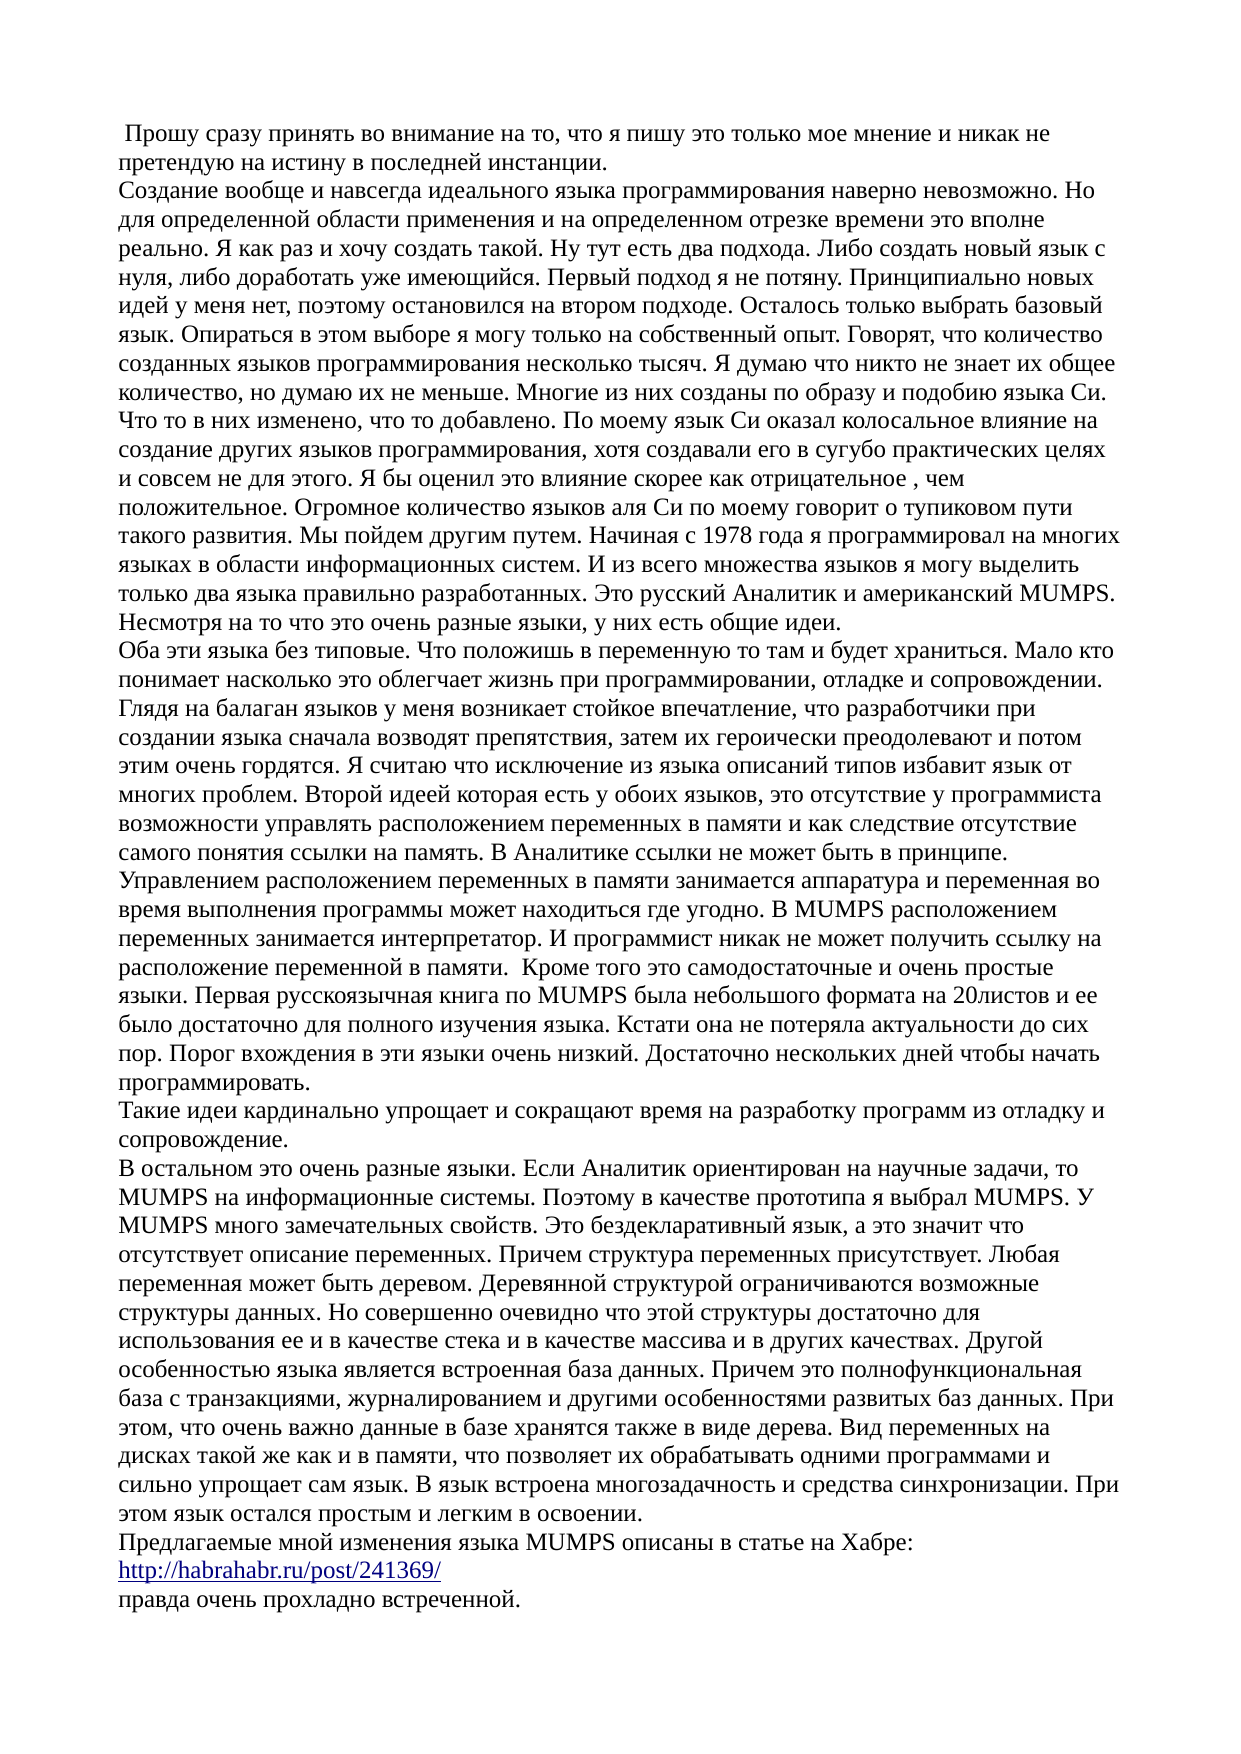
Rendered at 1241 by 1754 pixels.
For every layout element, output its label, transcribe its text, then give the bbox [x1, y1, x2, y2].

text Прошу сразу принять во внимание на то, что я пишу это только мое мнение и никак не претендую на истину в последней инстанции. [118, 118, 1122, 176]
text Предлагаемые мной изменения языка MUMPS описаны в статье на Хабре: [118, 1527, 1122, 1556]
text Оба эти языка без типовые. Что положишь в переменную то там и будет храниться. Мало кто понимает насколько это облегчает жизнь при программировании, отладке и сопровождении. Глядя на балаган языков у меня возникает стойкое впечатление, что разработчики при создании языка сначала возводят препятствия, затем их героически преодолевают и потом этим очень гордятся. Я считаю что исключение из языка описаний типов избавит язык от многих проблем. Второй идеей которая есть у обоих языков, это отсутствие у программиста возможности управлять расположением переменных в памяти и как следствие отсутствие самого понятия ссылки на память. В Аналитике ссылки не может быть в принципе. Управлением расположением переменных в памяти занимается аппаратура и переменная во время выполнения программы может находиться где угодно. В MUMPS расположением переменных занимается интерпретатор. И программист никак не может получить ссылку на расположение переменной в памяти. Кроме того это самодостаточные и очень простые языки. Первая русскоязычная книга по MUMPS была небольшого формата на 20листов и ее было достаточно для полного изучения языка. Кстати она не потеряла актуальности до сих пор. Порог вхождения в эти языки очень низкий. Достаточно нескольких дней чтобы начать программировать. [118, 636, 1122, 1096]
text правда очень прохладно встреченной. [118, 1584, 1122, 1613]
text В остальном это очень разные языки. Если Аналитик ориентирован на научные задачи, то MUMPS на информационные системы. Поэтому в качестве прототипа я выбрал MUMPS. У MUMPS много замечательных свойств. Это бездекларативный язык, а это значит что отсутствует описание переменных. Причем структура переменных присутствует. Любая переменная может быть деревом. Деревянной структурой ограничиваются возможные структуры данных. Но совершенно очевидно что этой структуры достаточно для использования ее и в качестве стека и в качестве массива и в других качествах. Другой особенностью языка является встроенная база данных. Причем это полнофункциональная база с транзакциями, журналированием и другими особенностями развитых баз данных. При этом, что очень важно данные в базе хранятся также в виде дерева. Вид переменных на дисках такой же как и в памяти, что позволяет их обрабатывать одними программами и сильно упрощает сам язык. В язык встроена многозадачность и средства синхронизации. При этом язык остался простым и легким в освоении. [118, 1153, 1122, 1527]
text http://habrahabr.ru/post/241369/ [118, 1556, 1122, 1584]
text Такие идеи кардинально упрощает и сокращают время на разработку программ из отладку и сопровождение. [118, 1096, 1122, 1153]
text Создание вообще и навсегда идеального языка программирования наверно невозможно. Но для определенной области применения и на определенном отрезке времени это вполне реально. Я как раз и хочу создать такой. Ну тут есть два подхода. Либо создать новый язык с нуля, либо доработать уже имеющийся. Первый подход я не потяну. Принципиально новых идей у меня нет, поэтому остановился на втором подходе. Осталось только выбрать базовый язык. Опираться в этом выборе я могу только на собственный опыт. Говорят, что количество созданных языков программирования несколько тысяч. Я думаю что никто не знает их общее количество, но думаю их не меньше. Многие из них созданы по образу и подобию языка Си. Что то в них изменено, что то добавлено. По моему язык Си оказал колосальное влияние на создание других языков программирования, хотя создавали его в сугубо практических целях и совсем не для этого. Я бы оценил это влияние скорее как отрицательное , чем положительное. Огромное количество языков аля Си по моему говорит о тупиковом пути такого развития. Мы пойдем другим путем. Начиная с 1978 года я программировал на многих языках в области информационных систем. И из всего множества языков я могу выделить только два языка правильно разработанных. Это русский Аналитик и американский MUMPS. Несмотря на то что это очень разные языки, у них есть общие идеи. [118, 176, 1122, 636]
